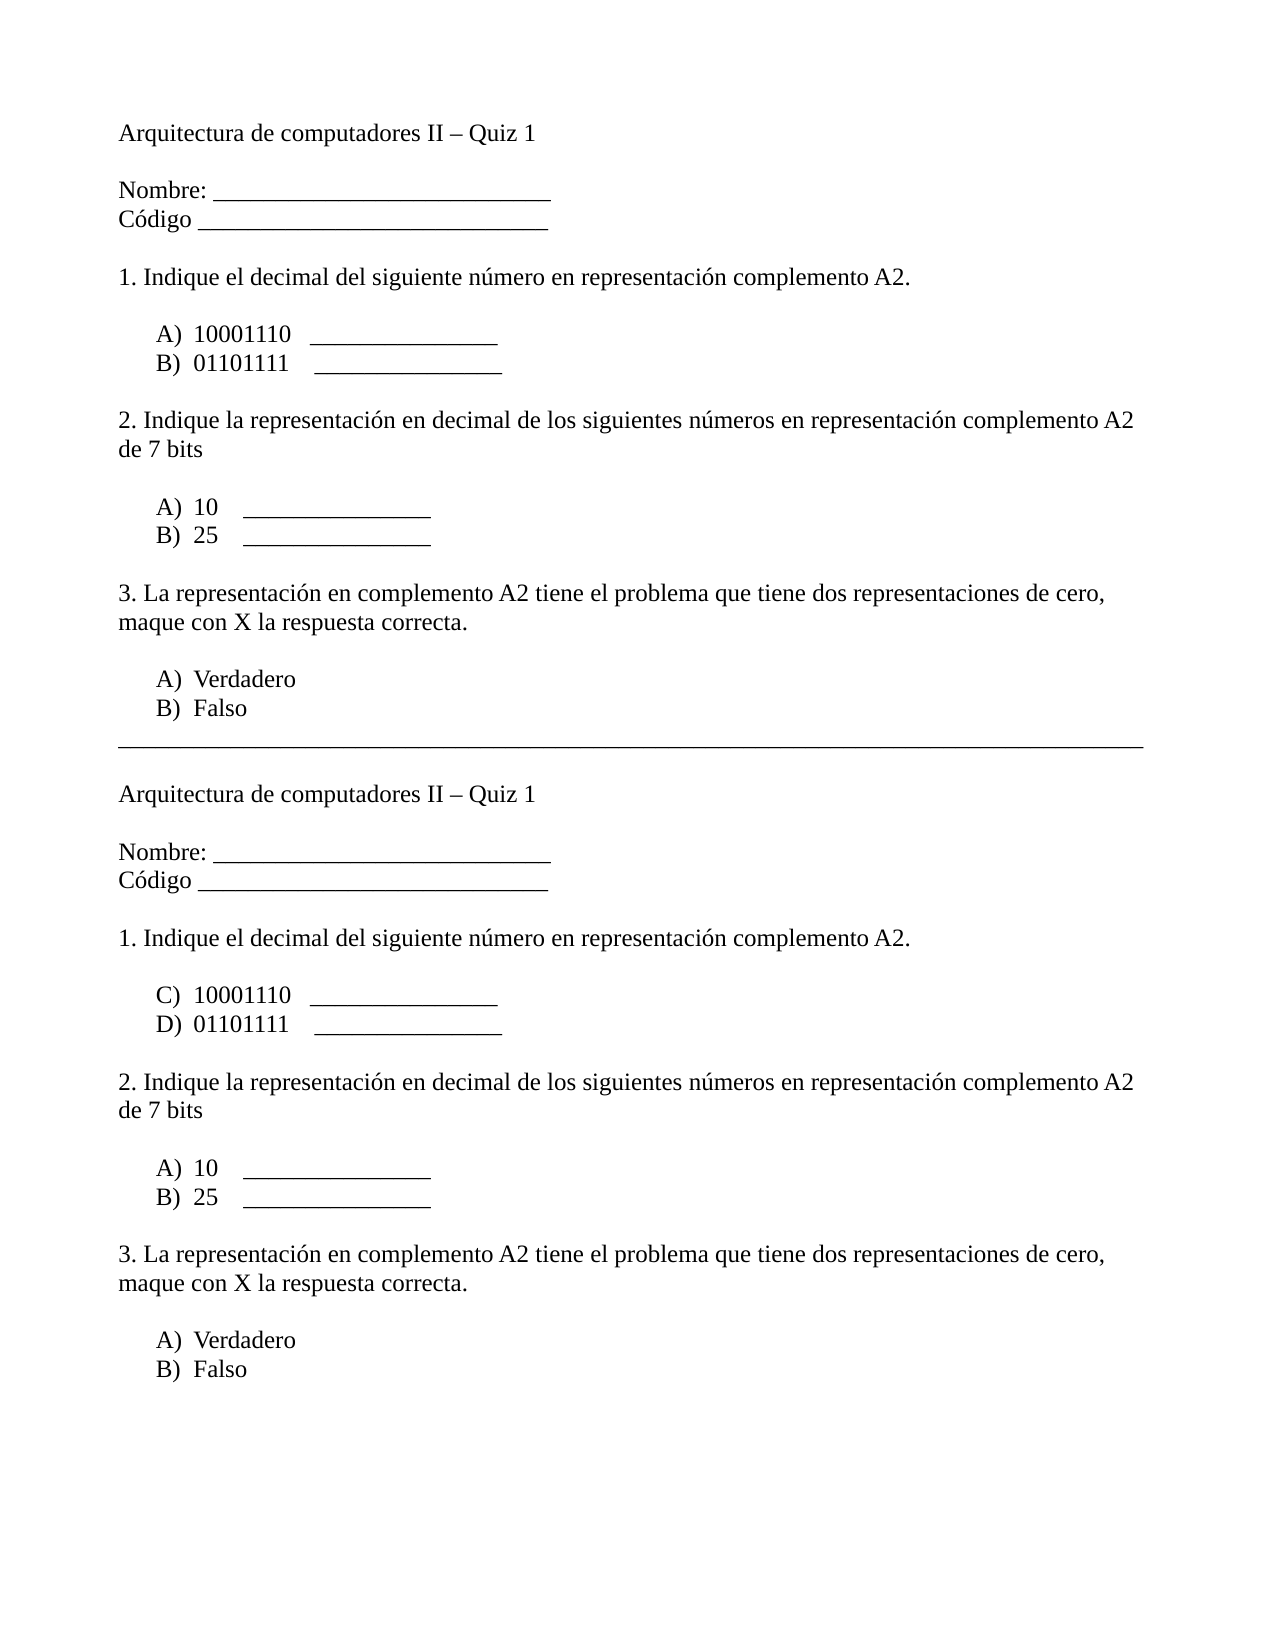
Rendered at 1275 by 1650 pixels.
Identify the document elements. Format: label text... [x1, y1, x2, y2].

list Falso [156, 1354, 1157, 1383]
text 2. Indique la representación en decimal de los siguientes números en representación complemento A2 de 7 bits [118, 1067, 1157, 1124]
list 10 _______________ [156, 492, 1157, 521]
text 1. Indique el decimal del siguiente número en representación complemento A2. [118, 923, 1157, 952]
text Nombre: ___________________________ [118, 837, 1157, 866]
list 10001110 _______________ [156, 981, 1157, 1009]
list 01101111 _______________ [156, 1009, 1157, 1038]
text Código ____________________________ [118, 204, 1157, 233]
list Falso [156, 693, 1157, 722]
text 3. La representación en complemento A2 tiene el problema que tiene dos representaciones de cero, maque con X la respuesta correcta. [118, 1239, 1157, 1297]
text 2. Indique la representación en decimal de los siguientes números en representación complemento A2 de 7 bits [118, 406, 1157, 463]
text 1. Indique el decimal del siguiente número en representación complemento A2. [118, 262, 1157, 291]
list Verdadero [156, 1326, 1157, 1354]
text Arquitectura de computadores II – Quiz 1 [118, 779, 1157, 808]
text Nombre: ___________________________ [118, 176, 1157, 204]
list 10001110 _______________ [156, 319, 1157, 348]
list 25 _______________ [156, 521, 1157, 549]
text Código ____________________________ [118, 866, 1157, 894]
text 3. La representación en complemento A2 tiene el problema que tiene dos representaciones de cero, maque con X la respuesta correcta. [118, 578, 1157, 636]
list 25 _______________ [156, 1182, 1157, 1211]
text __________________________________________________________________________________ [118, 722, 1157, 751]
list 10 _______________ [156, 1153, 1157, 1182]
text Arquitectura de computadores II – Quiz 1 [118, 118, 1157, 147]
list 01101111 _______________ [156, 348, 1157, 377]
list Verdadero [156, 664, 1157, 693]
